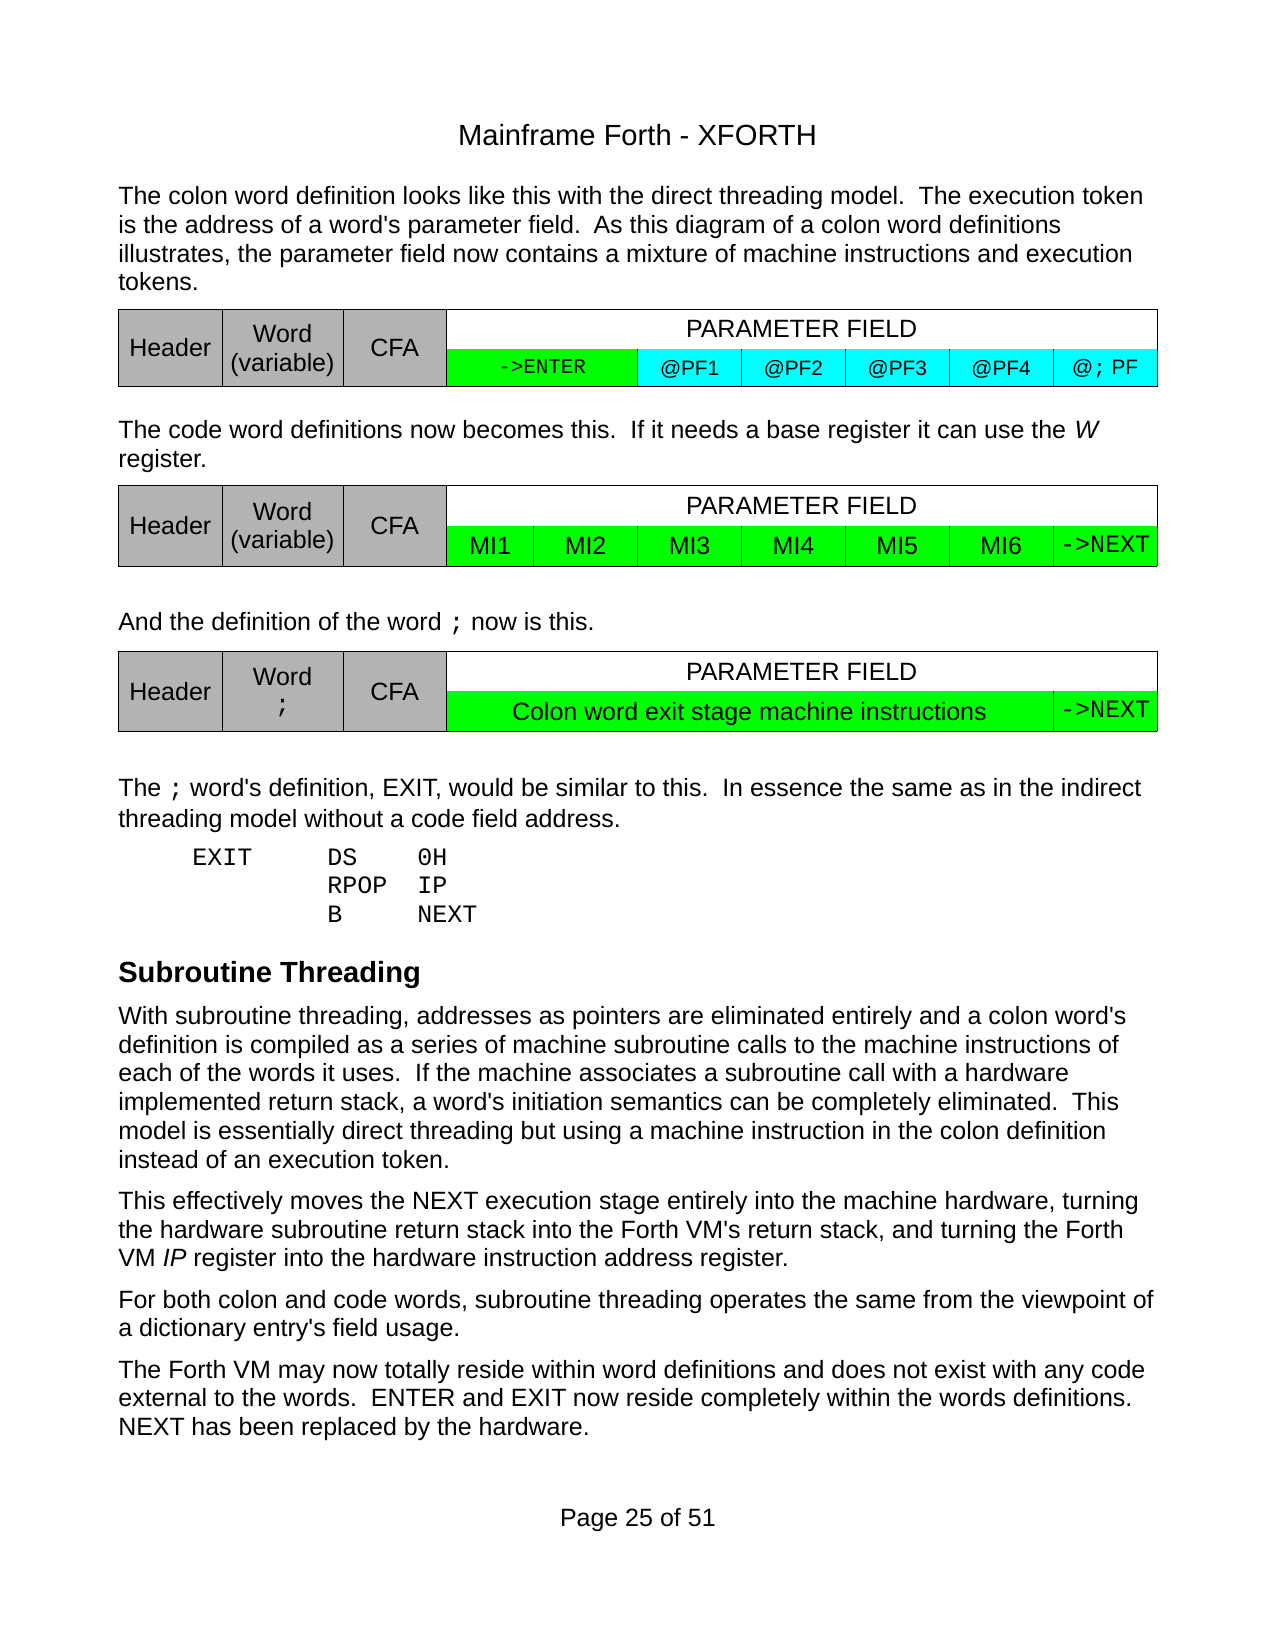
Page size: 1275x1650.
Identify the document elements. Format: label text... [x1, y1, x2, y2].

text The ; word's definition, EXIT, would be similar to this. In essence the same as in the indirect threading model without a code field address. [118, 773, 1157, 832]
table_cell ->ENTER [447, 349, 637, 386]
table_header Word (variable) [223, 310, 343, 386]
table_cell @PF1 [638, 349, 741, 386]
table_cell @; PF [1054, 349, 1157, 386]
text This effectively moves the NEXT execution stage entirely into the machine hardware, turning the hardware subroutine return stack into the Forth VM's return stack, and turning the Forth VM IP register into the hardware instruction address register. [118, 1186, 1157, 1272]
table_header Header [119, 486, 222, 566]
table_header Header [119, 652, 222, 731]
table_cell MI4 [742, 526, 845, 566]
table_header Header [119, 310, 222, 386]
text The code word definitions now becomes this. If it needs a base register it can use the W register. [118, 415, 1157, 473]
table_cell MI5 [846, 526, 949, 566]
table_cell ->NEXT [1054, 526, 1157, 566]
table_cell @PF4 [950, 349, 1053, 386]
table_header CFA [344, 486, 446, 566]
table_header PARAMETER FIELD [447, 652, 1157, 691]
table_cell Colon word exit stage machine instructions [447, 691, 1053, 731]
table_header CFA [344, 652, 446, 731]
table_cell @PF2 [742, 349, 845, 386]
table_header CFA [344, 310, 446, 386]
text For both colon and code words, subroutine threading operates the same from the viewpoint of a dictionary entry's field usage. [118, 1284, 1157, 1342]
text RPOP IP [192, 873, 1157, 901]
table_cell MI6 [950, 526, 1053, 566]
table_cell MI1 [447, 526, 533, 566]
table_cell @PF3 [846, 349, 949, 386]
text With subroutine threading, addresses as pointers are eliminated entirely and a colon word's definition is compiled as a series of machine subroutine calls to the machine instructions of each of the words it uses. If the machine associates a subroutine call with a hardware implemented return stack, a word's initiation semantics can be completely eliminated. This model is essentially direct threading but using a machine instruction in the colon definition instead of an execution token. [118, 1001, 1157, 1173]
text B NEXT [192, 901, 1157, 930]
table_cell MI2 [534, 526, 637, 566]
table_header Word ; [223, 652, 343, 731]
text The colon word definition looks like this with the direct threading model. The execution token is the address of a word's parameter field. As this diagram of a colon word definitions illustrates, the parameter field now contains a mixture of machine instructions and execution tokens. [118, 181, 1157, 296]
text And the definition of the word ; now is this. [118, 607, 1157, 638]
text The Forth VM may now totally reside within word definitions and does not exist with any code external to the words. ENTER and EXIT now reside completely within the words definitions. NEXT has been replaced by the hardware. [118, 1354, 1157, 1441]
table_header PARAMETER FIELD [447, 310, 1157, 349]
table_cell MI3 [638, 526, 741, 566]
table_cell ->NEXT [1054, 691, 1157, 731]
table_header PARAMETER FIELD [447, 486, 1157, 526]
subtitle Subroutine Threading [118, 955, 1157, 988]
table_header Word (variable) [223, 486, 343, 566]
text EXIT DS 0H [192, 845, 1157, 873]
